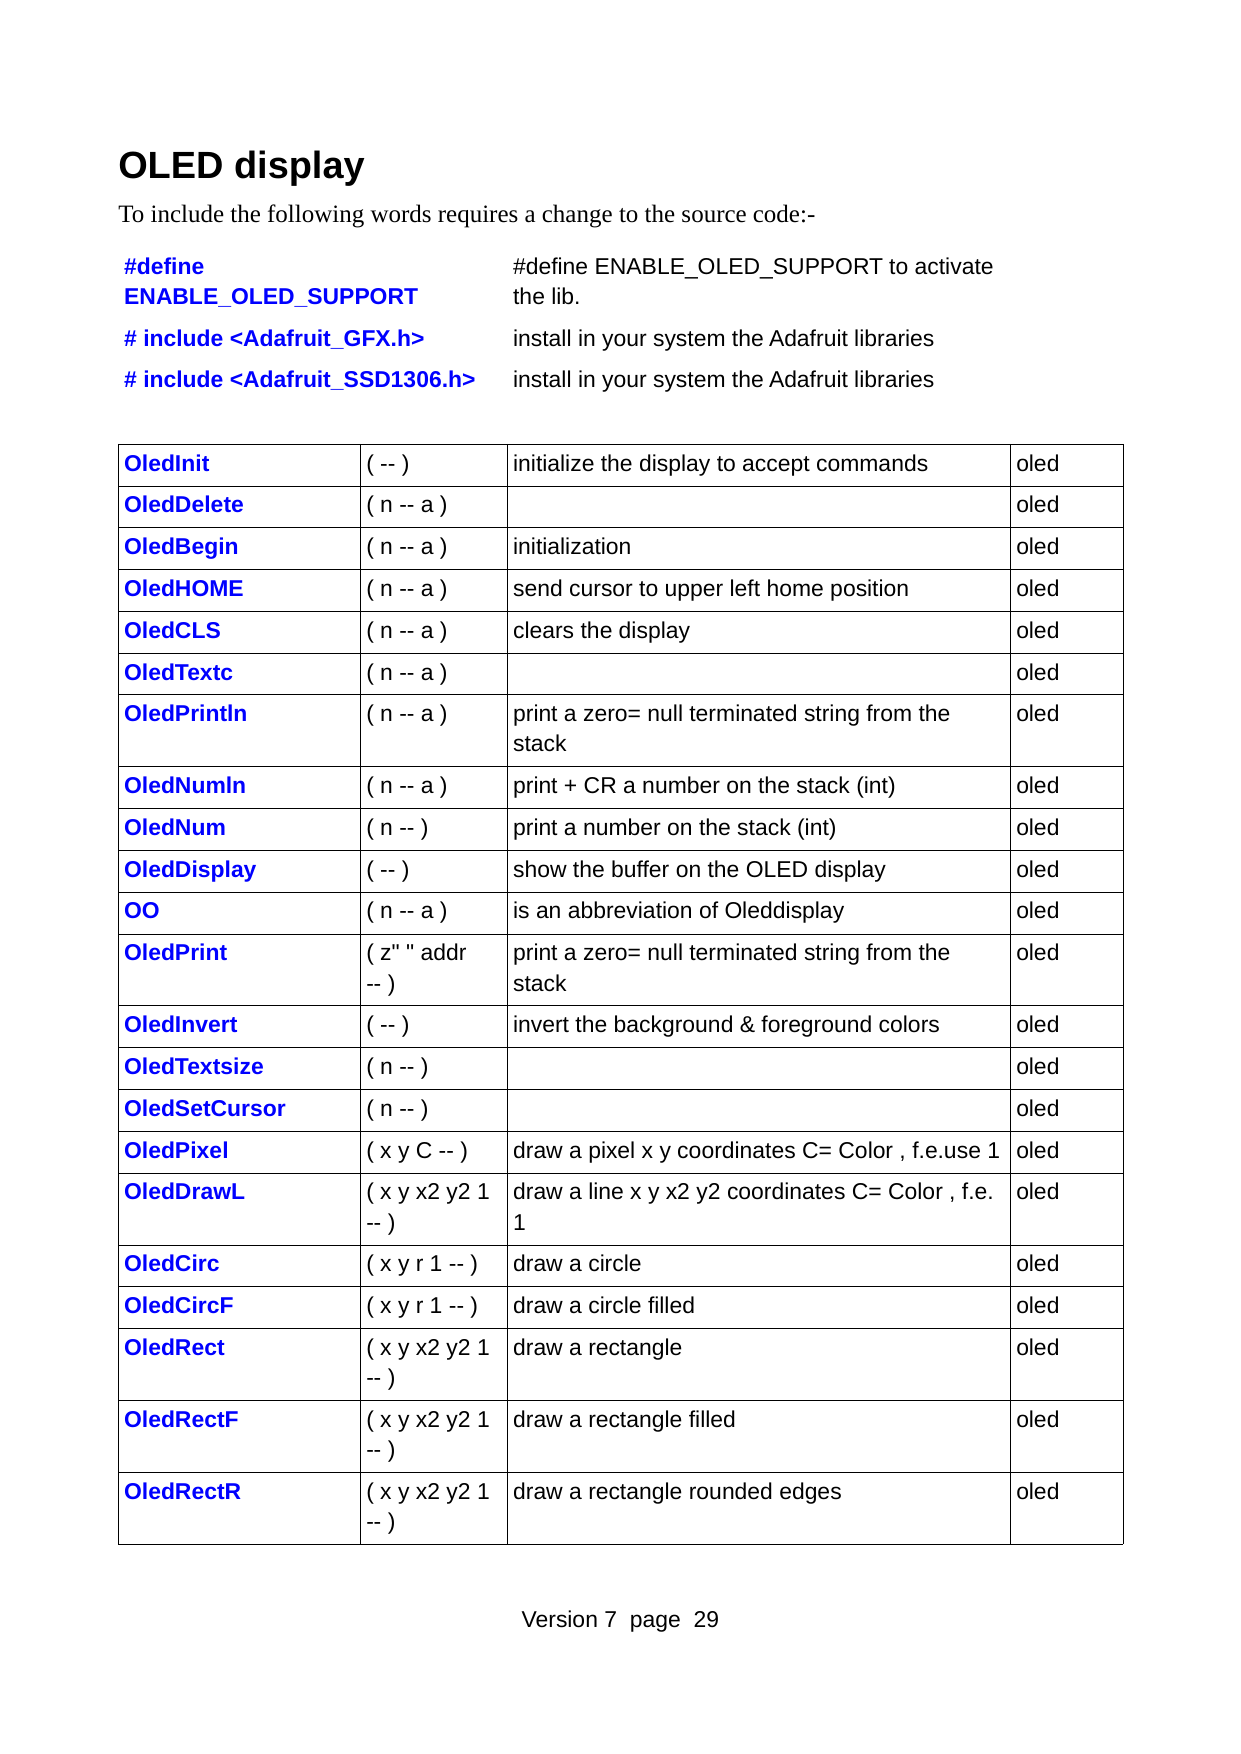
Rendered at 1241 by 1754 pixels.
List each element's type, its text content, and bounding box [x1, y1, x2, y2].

table_cell [508, 1090, 1010, 1131]
table_cell initialize the display to accept commands [508, 445, 1010, 486]
table_cell draw a circle [508, 1246, 1010, 1286]
table_cell draw a rectangle rounded edges [508, 1473, 1010, 1544]
table_cell draw a pixel x y coordinates C= Color , f.e.use 1 [508, 1132, 1010, 1172]
table_cell ( n -- a ) [361, 570, 507, 611]
table_cell ( n -- a ) [361, 612, 507, 653]
table_cell send cursor to upper left home position [508, 570, 1010, 611]
table_cell oled [1011, 935, 1123, 1005]
table_cell OledRectF [119, 1401, 360, 1472]
table_cell oled [1011, 654, 1123, 694]
table_cell OledRect [119, 1329, 360, 1400]
table_cell oled [1011, 1048, 1123, 1089]
table_cell ( n -- ) [361, 1090, 507, 1131]
table_cell OledPixel [119, 1132, 360, 1172]
table_header [1010, 247, 1123, 319]
table_cell ( x y x2 y2 1 -- ) [361, 1174, 507, 1244]
table_cell OledCircF [119, 1287, 360, 1328]
table_cell ( n -- a ) [361, 695, 507, 766]
table_cell oled [1011, 1174, 1123, 1244]
table_cell ( n -- a ) [361, 767, 507, 808]
table_cell ( z" " addr -- ) [361, 935, 507, 1005]
table_cell [1010, 360, 1123, 402]
table_cell OledPrintln [119, 695, 360, 766]
table_cell oled [1011, 767, 1123, 808]
table_cell OledTextc [119, 654, 360, 694]
table_cell OledBegin [119, 528, 360, 569]
table_cell OledNumln [119, 767, 360, 808]
table_cell ( x y x2 y2 1 -- ) [361, 1401, 507, 1472]
table_cell OledNum [119, 809, 360, 850]
table_cell [508, 654, 1010, 694]
table_cell oled [1011, 1329, 1123, 1400]
table_cell show the buffer on the OLED display [508, 851, 1010, 892]
table_cell invert the background & foreground colors [508, 1006, 1010, 1047]
table_cell [1010, 402, 1123, 444]
table_cell install in your system the Adafruit libraries [507, 319, 1010, 360]
table_cell oled [1011, 1473, 1123, 1544]
table_cell print a zero= null terminated string from the stack [508, 695, 1010, 766]
table_cell OledInvert [119, 1006, 360, 1047]
table_cell clears the display [508, 612, 1010, 653]
table_cell ( n -- a ) [361, 487, 507, 527]
table_cell OledDisplay [119, 851, 360, 892]
table_cell ( -- ) [361, 1006, 507, 1047]
table_cell OO [119, 893, 360, 933]
table_cell [118, 402, 507, 444]
table_cell oled [1011, 809, 1123, 850]
table_cell oled [1011, 893, 1123, 933]
table_cell ( x y C -- ) [361, 1132, 507, 1172]
table_cell OledPrint [119, 935, 360, 1005]
table_cell # include <Adafruit_SSD1306.h> [118, 360, 507, 402]
table_cell OledCirc [119, 1246, 360, 1286]
table_cell oled [1011, 1246, 1123, 1286]
table_cell oled [1011, 445, 1123, 486]
table_cell oled [1011, 1132, 1123, 1172]
table_cell draw a circle filled [508, 1287, 1010, 1328]
table_cell is an abbreviation of Oleddisplay [508, 893, 1010, 933]
table_cell oled [1011, 1287, 1123, 1328]
table_cell [1010, 319, 1123, 360]
text To include the following words requires a change to the source code:- [118, 199, 1122, 228]
table_cell OledHOME [119, 570, 360, 611]
table_cell # include <Adafruit_GFX.h> [118, 319, 507, 360]
table_cell OledDrawL [119, 1174, 360, 1244]
table_cell oled [1011, 570, 1123, 611]
table_cell OledTextsize [119, 1048, 360, 1089]
table_cell ( n -- ) [361, 1048, 507, 1089]
table_cell print + CR a number on the stack (int) [508, 767, 1010, 808]
table_cell ( -- ) [361, 445, 507, 486]
table_cell ( -- ) [361, 851, 507, 892]
table_cell oled [1011, 612, 1123, 653]
table_cell oled [1011, 487, 1123, 527]
table_cell OledInit [119, 445, 360, 486]
table_cell install in your system the Adafruit libraries [507, 360, 1010, 402]
table_cell oled [1011, 851, 1123, 892]
table_cell initialization [508, 528, 1010, 569]
table_cell oled [1011, 1401, 1123, 1472]
table_cell ( n -- ) [361, 809, 507, 850]
table_header #define ENABLE_OLED_SUPPORT to activate the lib. [507, 247, 1010, 319]
table_cell draw a line x y x2 y2 coordinates C= Color , f.e. 1 [508, 1174, 1010, 1244]
table_cell draw a rectangle filled [508, 1401, 1010, 1472]
table_cell ( x y r 1 -- ) [361, 1246, 507, 1286]
table_cell ( n -- a ) [361, 893, 507, 933]
subtitle OLED display [118, 143, 1122, 187]
table_cell OledSetCursor [119, 1090, 360, 1131]
table_cell print a number on the stack (int) [508, 809, 1010, 850]
table_cell ( n -- a ) [361, 528, 507, 569]
table_cell OledCLS [119, 612, 360, 653]
table_cell ( x y r 1 -- ) [361, 1287, 507, 1328]
table_cell [508, 487, 1010, 527]
table_cell oled [1011, 1006, 1123, 1047]
table_header #define ENABLE_OLED_SUPPORT [118, 247, 507, 319]
table_cell draw a rectangle [508, 1329, 1010, 1400]
table_cell ( x y x2 y2 1 -- ) [361, 1473, 507, 1544]
table_cell OledDelete [119, 487, 360, 527]
table_cell oled [1011, 528, 1123, 569]
table_cell OledRectR [119, 1473, 360, 1544]
table_cell [508, 1048, 1010, 1089]
table_cell oled [1011, 695, 1123, 766]
table_cell [507, 402, 1010, 444]
table_cell print a zero= null terminated string from the stack [508, 935, 1010, 1005]
table_cell oled [1011, 1090, 1123, 1131]
table_cell ( n -- a ) [361, 654, 507, 694]
table_cell ( x y x2 y2 1 -- ) [361, 1329, 507, 1400]
